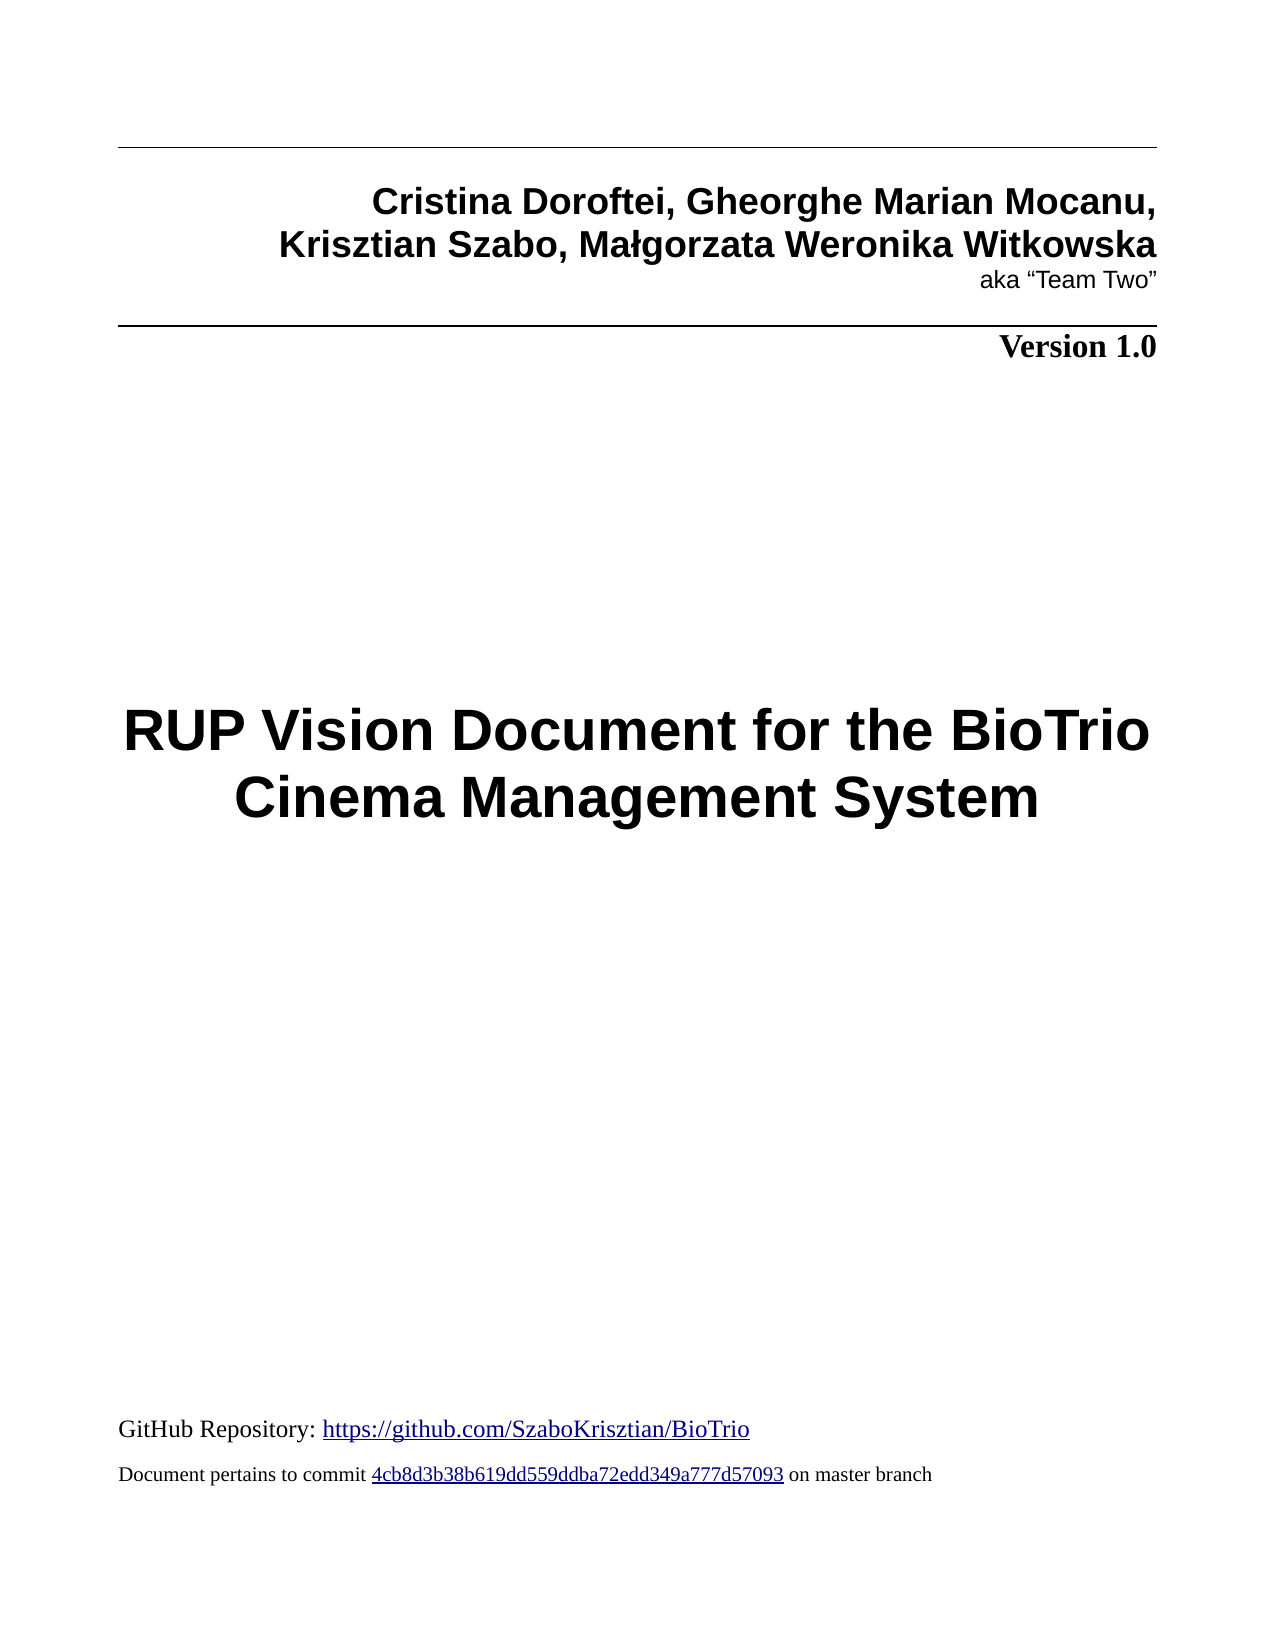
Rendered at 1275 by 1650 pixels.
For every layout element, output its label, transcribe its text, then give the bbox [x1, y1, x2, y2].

text Cristina Doroftei, Gheorghe Marian Mocanu, [118, 179, 1157, 222]
text GitHub Repository: https://github.com/SzaboKrisztian/BioTrio [118, 1414, 1157, 1443]
title RUP Vision Document for the BioTrio Cinema Management System [118, 696, 1157, 830]
text Document pertains to commit 4cb8d3b38b619dd559ddba72edd349a777d57093 on master branch [118, 1461, 1157, 1486]
text Krisztian Szabo, Małgorzata Weronika Witkowska [118, 222, 1157, 266]
text aka “Team Two” [118, 266, 1157, 294]
text Version 1.0 [118, 327, 1157, 365]
